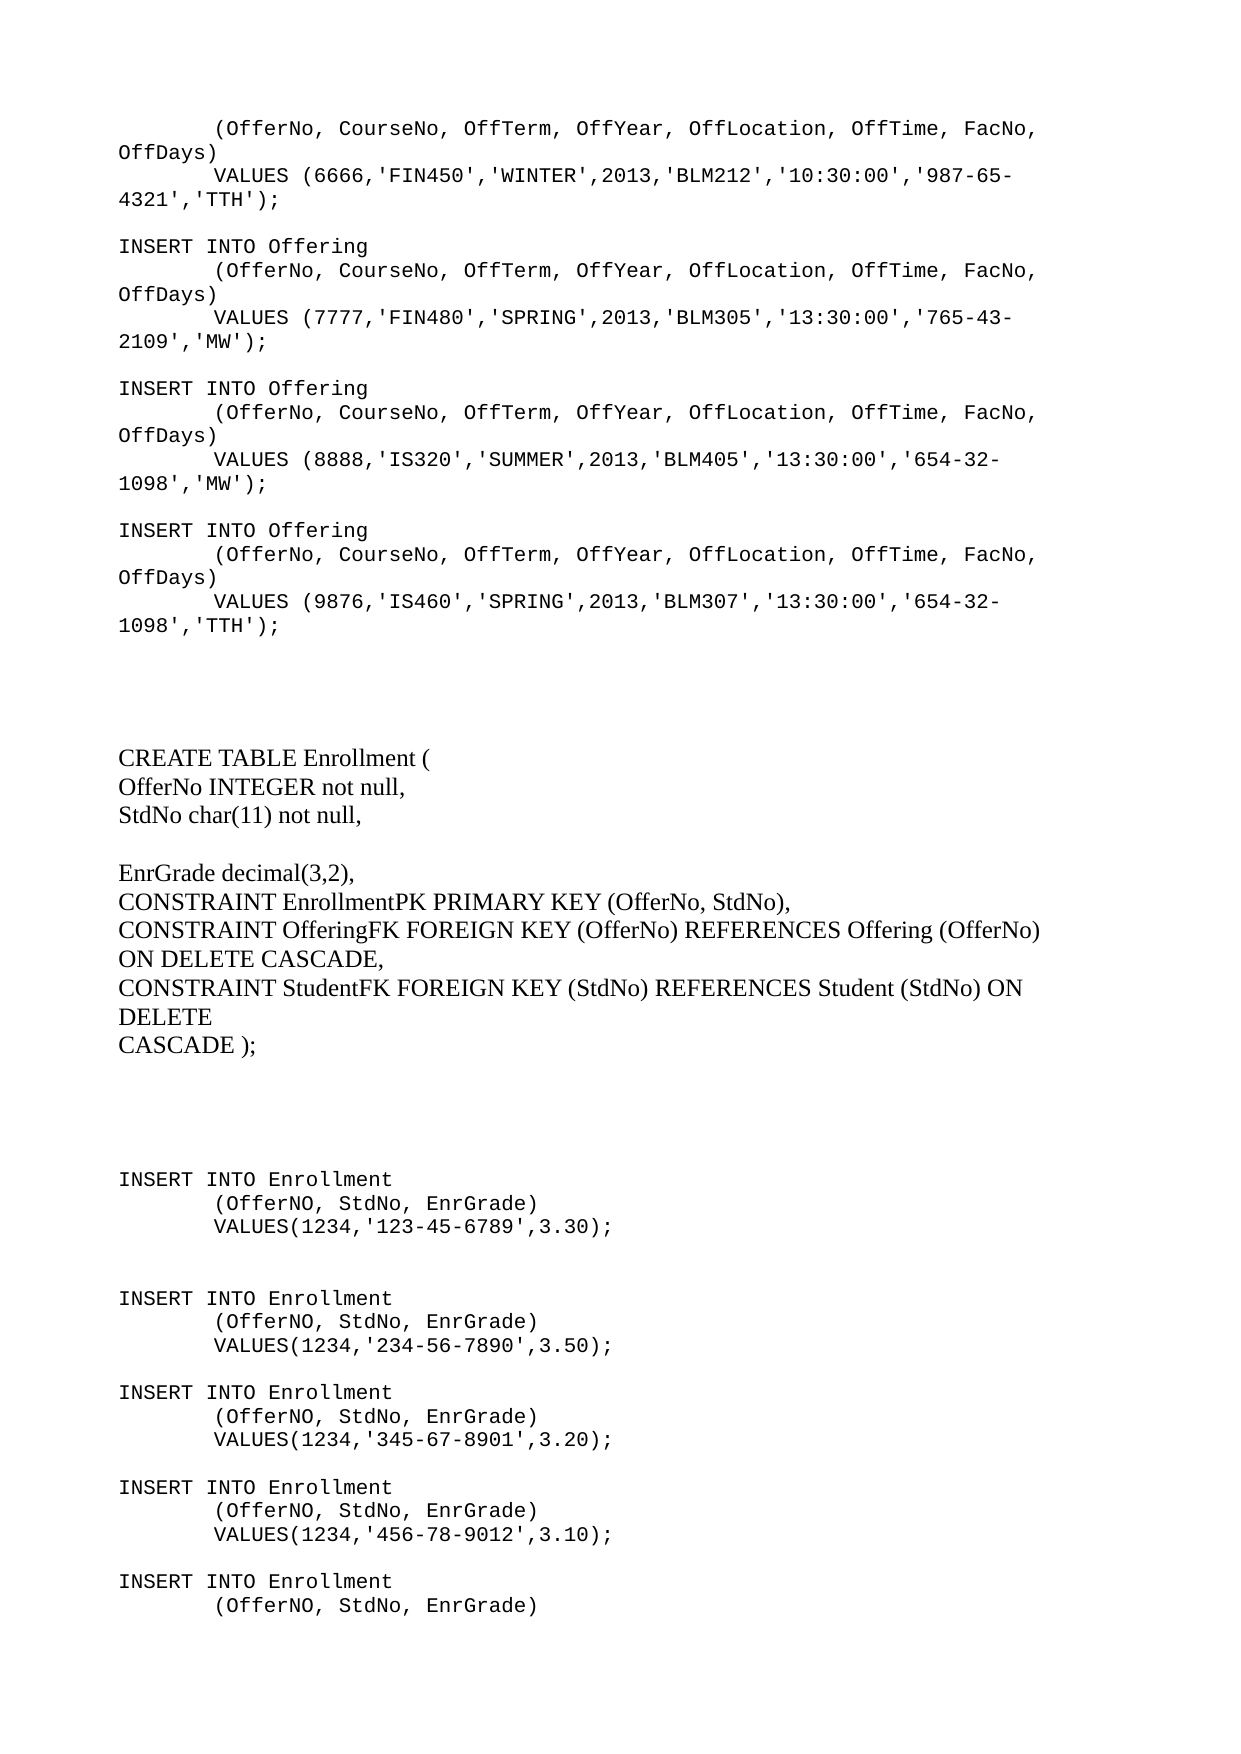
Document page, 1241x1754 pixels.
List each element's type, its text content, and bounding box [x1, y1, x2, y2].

text (OfferNO, StdNo, EnrGrade) [118, 1406, 1122, 1429]
text INSERT INTO Enrollment [118, 1287, 1122, 1311]
text VALUES (7777,'FIN480','SPRING',2013,'BLM305','13:30:00','765-43-2109','MW'); [118, 307, 1122, 354]
text (OfferNo, CourseNo, OffTerm, OffYear, OffLocation, OffTime, FacNo, OffDays) [118, 118, 1122, 165]
text OfferNo INTEGER not null, [118, 772, 1122, 801]
text (OfferNO, StdNo, EnrGrade) [118, 1311, 1122, 1335]
text INSERT INTO Enrollment [118, 1571, 1122, 1595]
text VALUES(1234,'456-78-9012',3.10); [118, 1524, 1122, 1548]
text EnrGrade decimal(3,2), [118, 858, 1122, 887]
text INSERT INTO Offering [118, 520, 1122, 544]
text INSERT INTO Enrollment [118, 1477, 1122, 1500]
text VALUES(1234,'234-56-7890',3.50); [118, 1335, 1122, 1358]
text INSERT INTO Enrollment [118, 1382, 1122, 1406]
text CONSTRAINT OfferingFK FOREIGN KEY (OfferNo) REFERENCES Offering (OfferNo) [118, 916, 1122, 944]
text (OfferNO, StdNo, EnrGrade) [118, 1193, 1122, 1217]
text (OfferNO, StdNo, EnrGrade) [118, 1595, 1122, 1618]
text VALUES (6666,'FIN450','WINTER',2013,'BLM212','10:30:00','987-65-4321','TTH'); [118, 165, 1122, 213]
text CONSTRAINT StudentFK FOREIGN KEY (StdNo) REFERENCES Student (StdNo) ON DELETE [118, 973, 1122, 1031]
text StdNo char(11) not null, [118, 801, 1122, 829]
text CASCADE ); [118, 1031, 1122, 1059]
text VALUES(1234,'345-67-8901',3.20); [118, 1429, 1122, 1453]
text (OfferNo, CourseNo, OffTerm, OffYear, OffLocation, OffTime, FacNo, OffDays) [118, 260, 1122, 307]
text CREATE TABLE Enrollment ( [118, 743, 1122, 772]
text (OfferNO, StdNo, EnrGrade) [118, 1500, 1122, 1524]
text VALUES (9876,'IS460','SPRING',2013,'BLM307','13:30:00','654-32-1098','TTH'); [118, 591, 1122, 638]
text INSERT INTO Enrollment [118, 1169, 1122, 1193]
text VALUES(1234,'123-45-6789',3.30); [118, 1217, 1122, 1240]
text CONSTRAINT EnrollmentPK PRIMARY KEY (OfferNo, StdNo), [118, 887, 1122, 916]
text INSERT INTO Offering [118, 236, 1122, 260]
text VALUES (8888,'IS320','SUMMER',2013,'BLM405','13:30:00','654-32-1098','MW'); [118, 449, 1122, 496]
text ON DELETE CASCADE, [118, 944, 1122, 973]
text (OfferNo, CourseNo, OffTerm, OffYear, OffLocation, OffTime, FacNo, OffDays) [118, 402, 1122, 449]
text INSERT INTO Offering [118, 378, 1122, 402]
text (OfferNo, CourseNo, OffTerm, OffYear, OffLocation, OffTime, FacNo, OffDays) [118, 544, 1122, 591]
